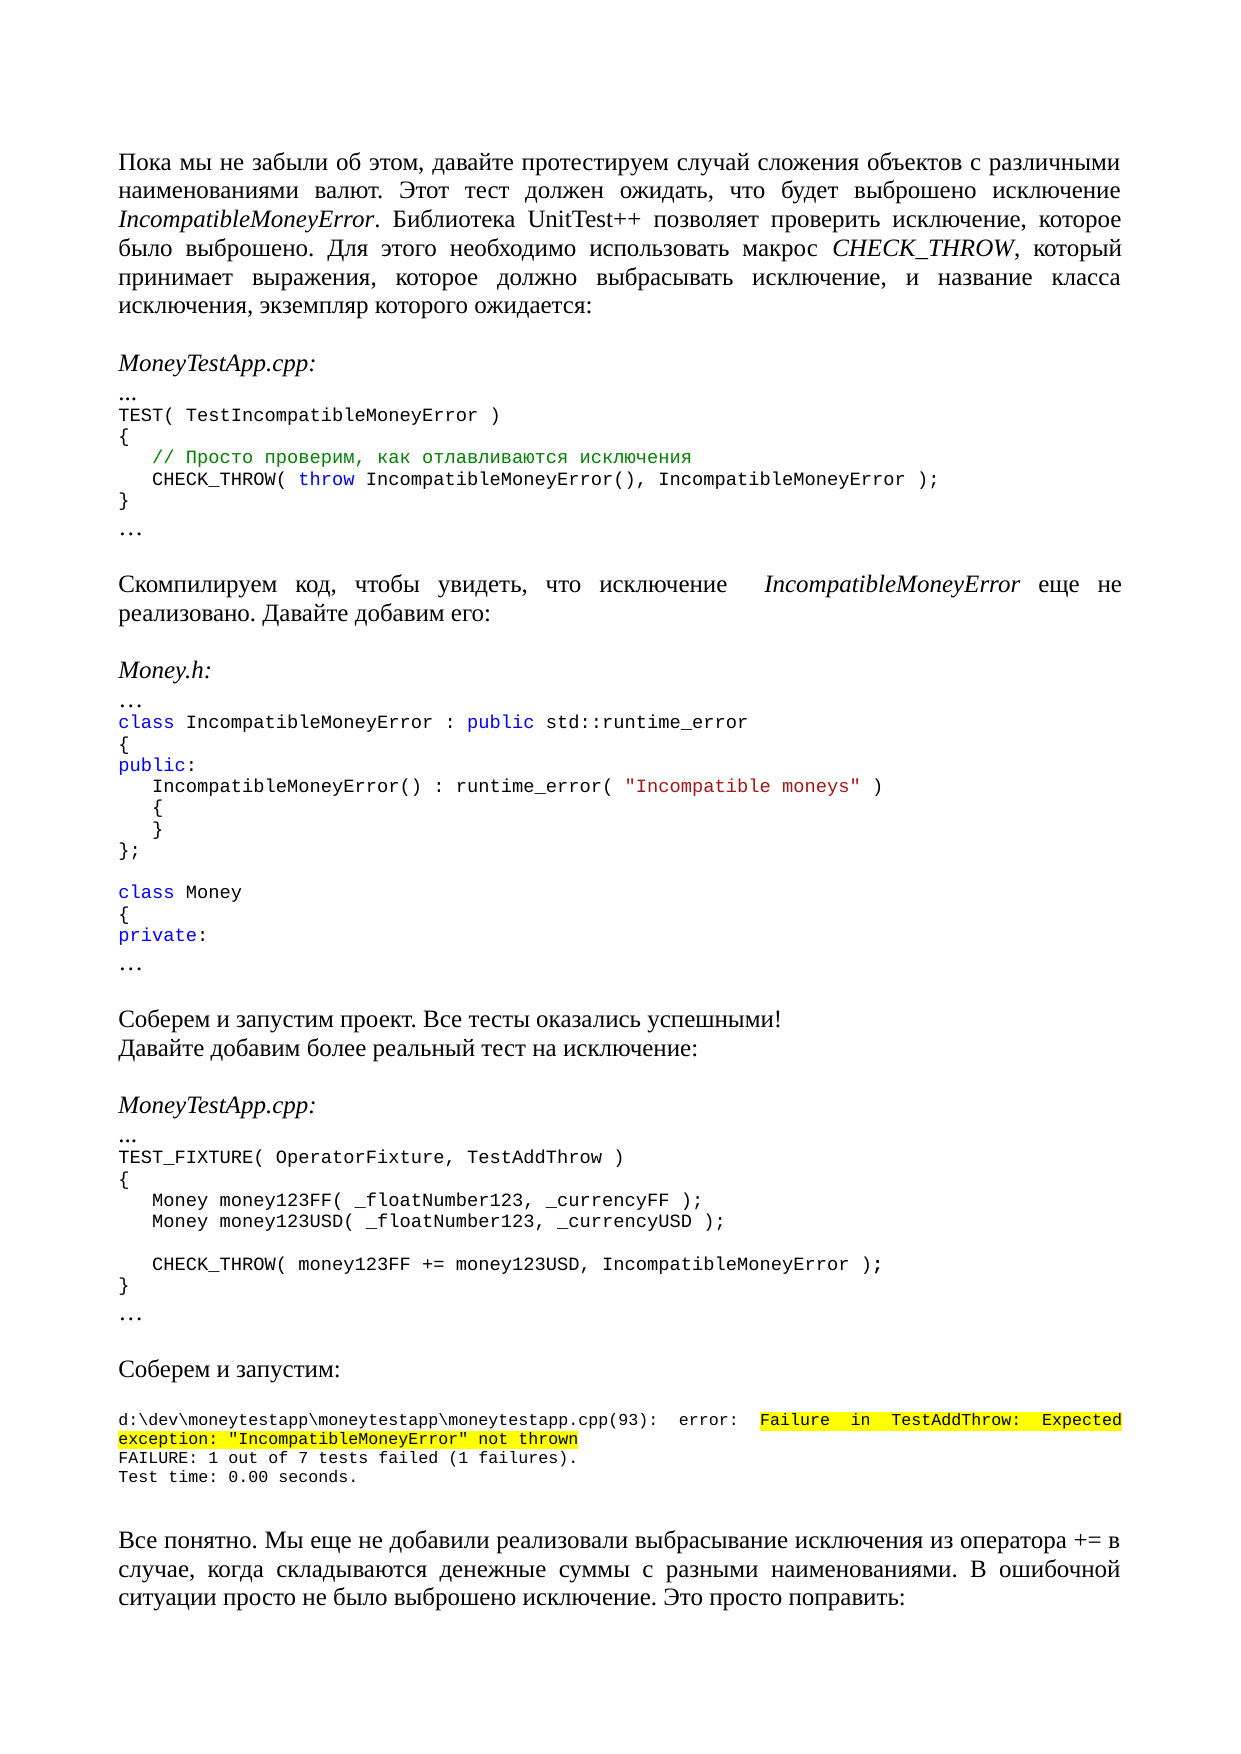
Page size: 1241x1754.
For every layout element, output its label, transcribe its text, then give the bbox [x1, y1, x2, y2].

text } [118, 819, 1122, 841]
text private: [118, 926, 1122, 947]
text } [118, 491, 1122, 512]
text { [118, 427, 1122, 448]
text IncompatibleMoneyError() : runtime_error( "Incompatible moneys" ) [118, 777, 1122, 798]
text Все понятно. Мы еще не добавили реализовали выбрасывание исключения из оператора += в случае, когда складываются денежные суммы с разными наименованиями. В ошибочной ситуации просто не было выброшено исключение. Это просто поправить: [118, 1525, 1122, 1611]
text ... [118, 1119, 1122, 1148]
text … [118, 947, 1122, 976]
text { [118, 798, 1122, 819]
text Money money123FF( _floatNumber123, _currencyFF ); [118, 1191, 1122, 1212]
text Пока мы не забыли об этом, давайте протестируем случай сложения объектов с различными наименованиями валют. Этот тест должен ожидать, что будет выброшено исключение IncompatibleMoneyError. Библиотека UnitTest++ позволяет проверить исключение, которое было выброшено. Для этого необходимо использовать макрос CHECK_THROW, который принимает выражения, которое должно выбрасывать исключение, и название класса исключения, экземпляр которого ожидается: [118, 147, 1122, 319]
text Скомпилируем код, чтобы увидеть, что исключение IncompatibleMoneyError еще не реализовано. Давайте добавим его: [118, 569, 1122, 627]
text CHECK_THROW( money123FF += money123USD, IncompatibleMoneyError ); [118, 1254, 1122, 1276]
text ... [118, 377, 1122, 406]
text FAILURE: 1 out of 7 tests failed (1 failures). [118, 1449, 1122, 1468]
text … [118, 684, 1122, 713]
text class Money [118, 883, 1122, 904]
text class IncompatibleMoneyError : public std::runtime_error [118, 713, 1122, 734]
text d:\dev\moneytestapp\moneytestapp\moneytestapp.cpp(93): error: Failure in TestAddThrow: Expected exception: "IncompatibleMoneyError" not thrown [118, 1412, 1122, 1449]
text { [118, 904, 1122, 926]
text } [118, 1276, 1122, 1297]
text Соберем и запустим проект. Все тесты оказались успешными! [118, 1004, 1122, 1033]
text // Просто проверим, как отлавливаются исключения [118, 448, 1122, 469]
text Test time: 0.00 seconds. [118, 1468, 1122, 1487]
text MoneyTestApp.cpp: [118, 348, 1122, 377]
text public: [118, 756, 1122, 777]
text }; [118, 841, 1122, 862]
text Давайте добавим более реальный тест на исключение: [118, 1033, 1122, 1062]
text { [118, 1169, 1122, 1191]
text … [118, 1297, 1122, 1326]
text Соберем и запустим: [118, 1354, 1122, 1383]
text { [118, 734, 1122, 756]
text Money money123USD( _floatNumber123, _currencyUSD ); [118, 1212, 1122, 1233]
text MoneyTestApp.cpp: [118, 1091, 1122, 1119]
text … [118, 512, 1122, 541]
text CHECK_THROW( throw IncompatibleMoneyError(), IncompatibleMoneyError ); [118, 469, 1122, 491]
text TEST_FIXTURE( OperatorFixture, TestAddThrow ) [118, 1148, 1122, 1169]
text TEST( TestIncompatibleMoneyError ) [118, 406, 1122, 427]
text Money.h: [118, 656, 1122, 684]
